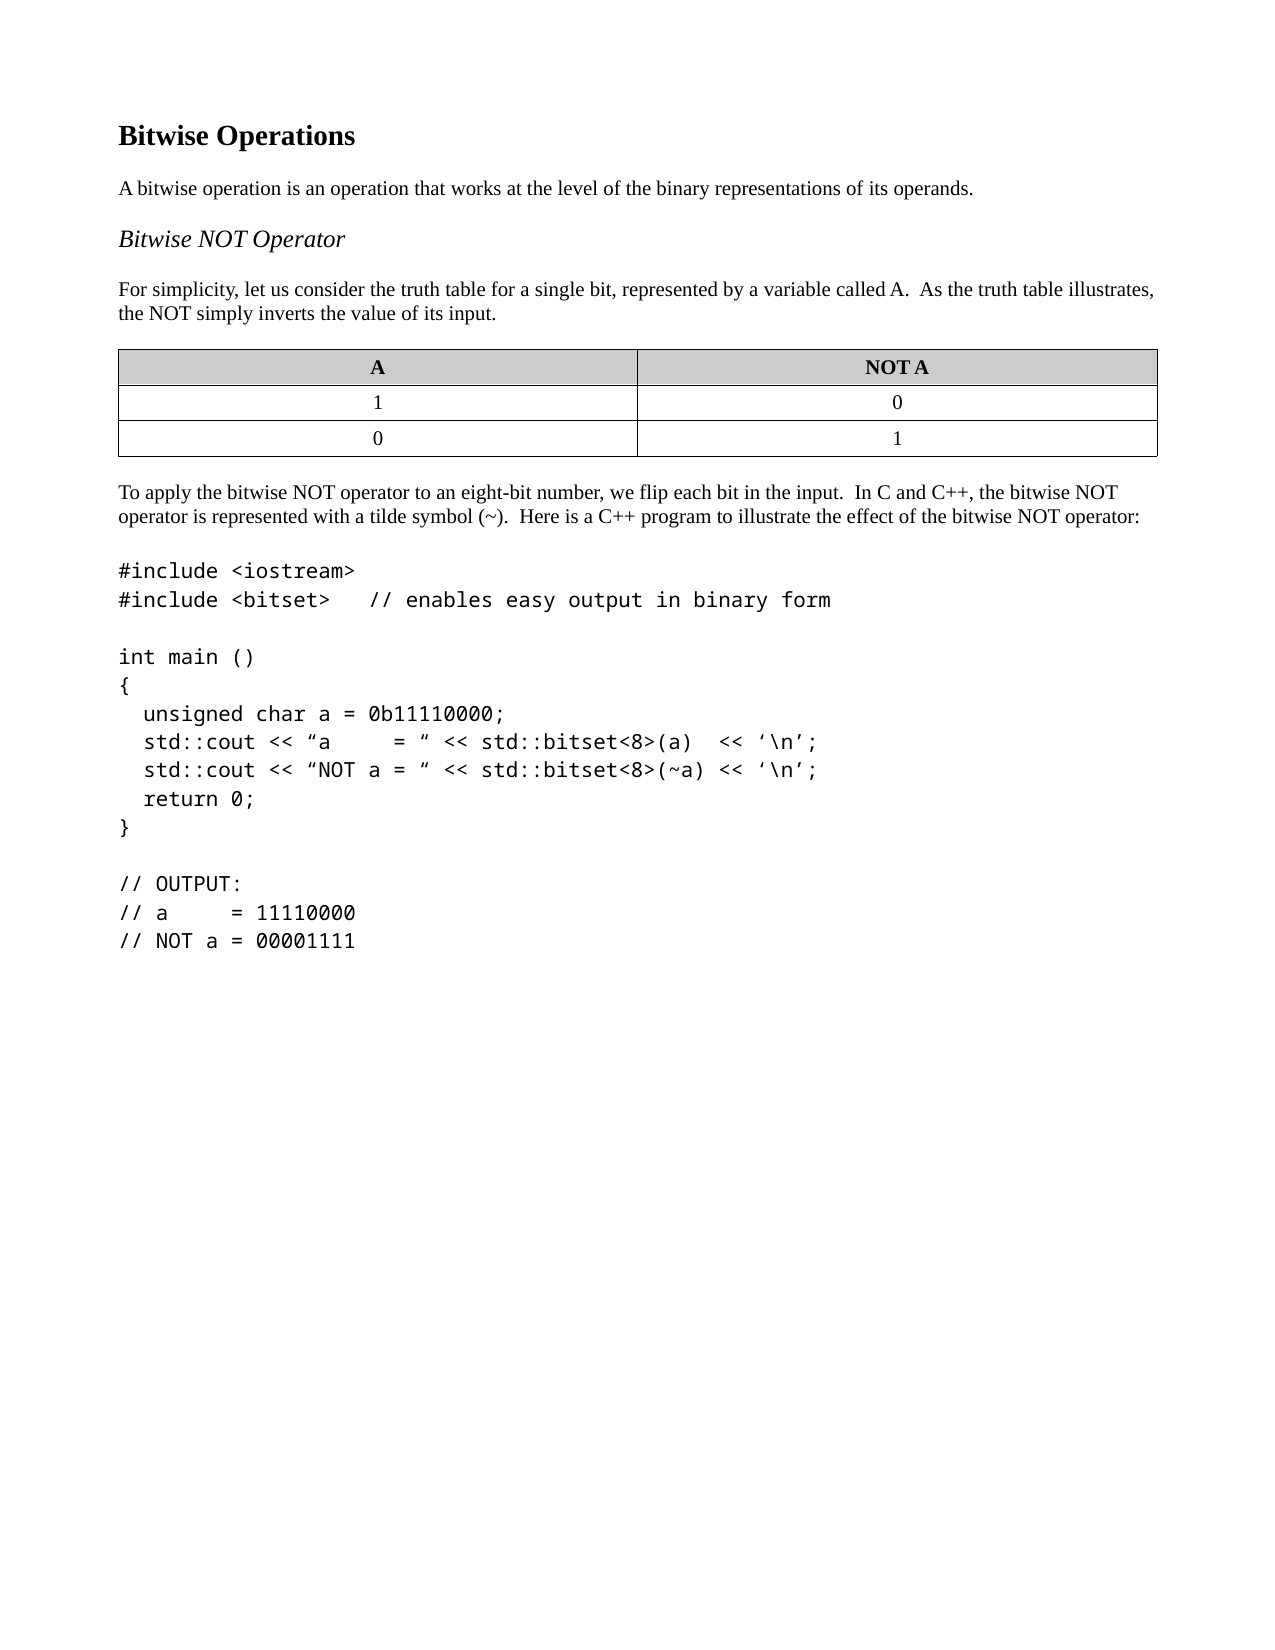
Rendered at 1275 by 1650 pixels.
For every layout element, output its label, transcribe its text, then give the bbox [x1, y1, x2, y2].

table_header NOT A [638, 350, 1157, 384]
text // a = 11110000 [118, 898, 1157, 926]
text return 0; [118, 784, 1157, 812]
text Bitwise NOT Operator [118, 224, 1157, 253]
text #include <iostream> [118, 556, 1157, 585]
text { [118, 670, 1157, 699]
text Bitwise Operations [118, 118, 1157, 152]
text std::cout << “a = “ << std::bitset<8>(a) << ‘\n’; [118, 727, 1157, 756]
text For simplicity, let us consider the truth table for a single bit, represented by a variable called A. As the truth table illustrates, the NOT simply inverts the value of its input. [118, 277, 1157, 325]
text #include <bitset> // enables easy output in binary form [118, 585, 1157, 613]
table_cell 0 [119, 421, 637, 456]
text A bitwise operation is an operation that works at the level of the binary representations of its operands. [118, 176, 1157, 200]
table_cell 1 [638, 421, 1157, 456]
table_cell 1 [119, 386, 637, 420]
text unsigned char a = 0b11110000; [118, 699, 1157, 727]
text int main () [118, 642, 1157, 670]
text // NOT a = 00001111 [118, 926, 1157, 954]
text } [118, 812, 1157, 841]
text std::cout << “NOT a = “ << std::bitset<8>(~a) << ‘\n’; [118, 756, 1157, 784]
table_header A [119, 350, 637, 384]
text // OUTPUT: [118, 869, 1157, 898]
text To apply the bitwise NOT operator to an eight-bit number, we flip each bit in the input. In C and C++, the bitwise NOT operator is represented with a tilde symbol (~). Here is a C++ program to illustrate the effect of the bitwise NOT operator: [118, 480, 1157, 528]
table_cell 0 [638, 386, 1157, 420]
